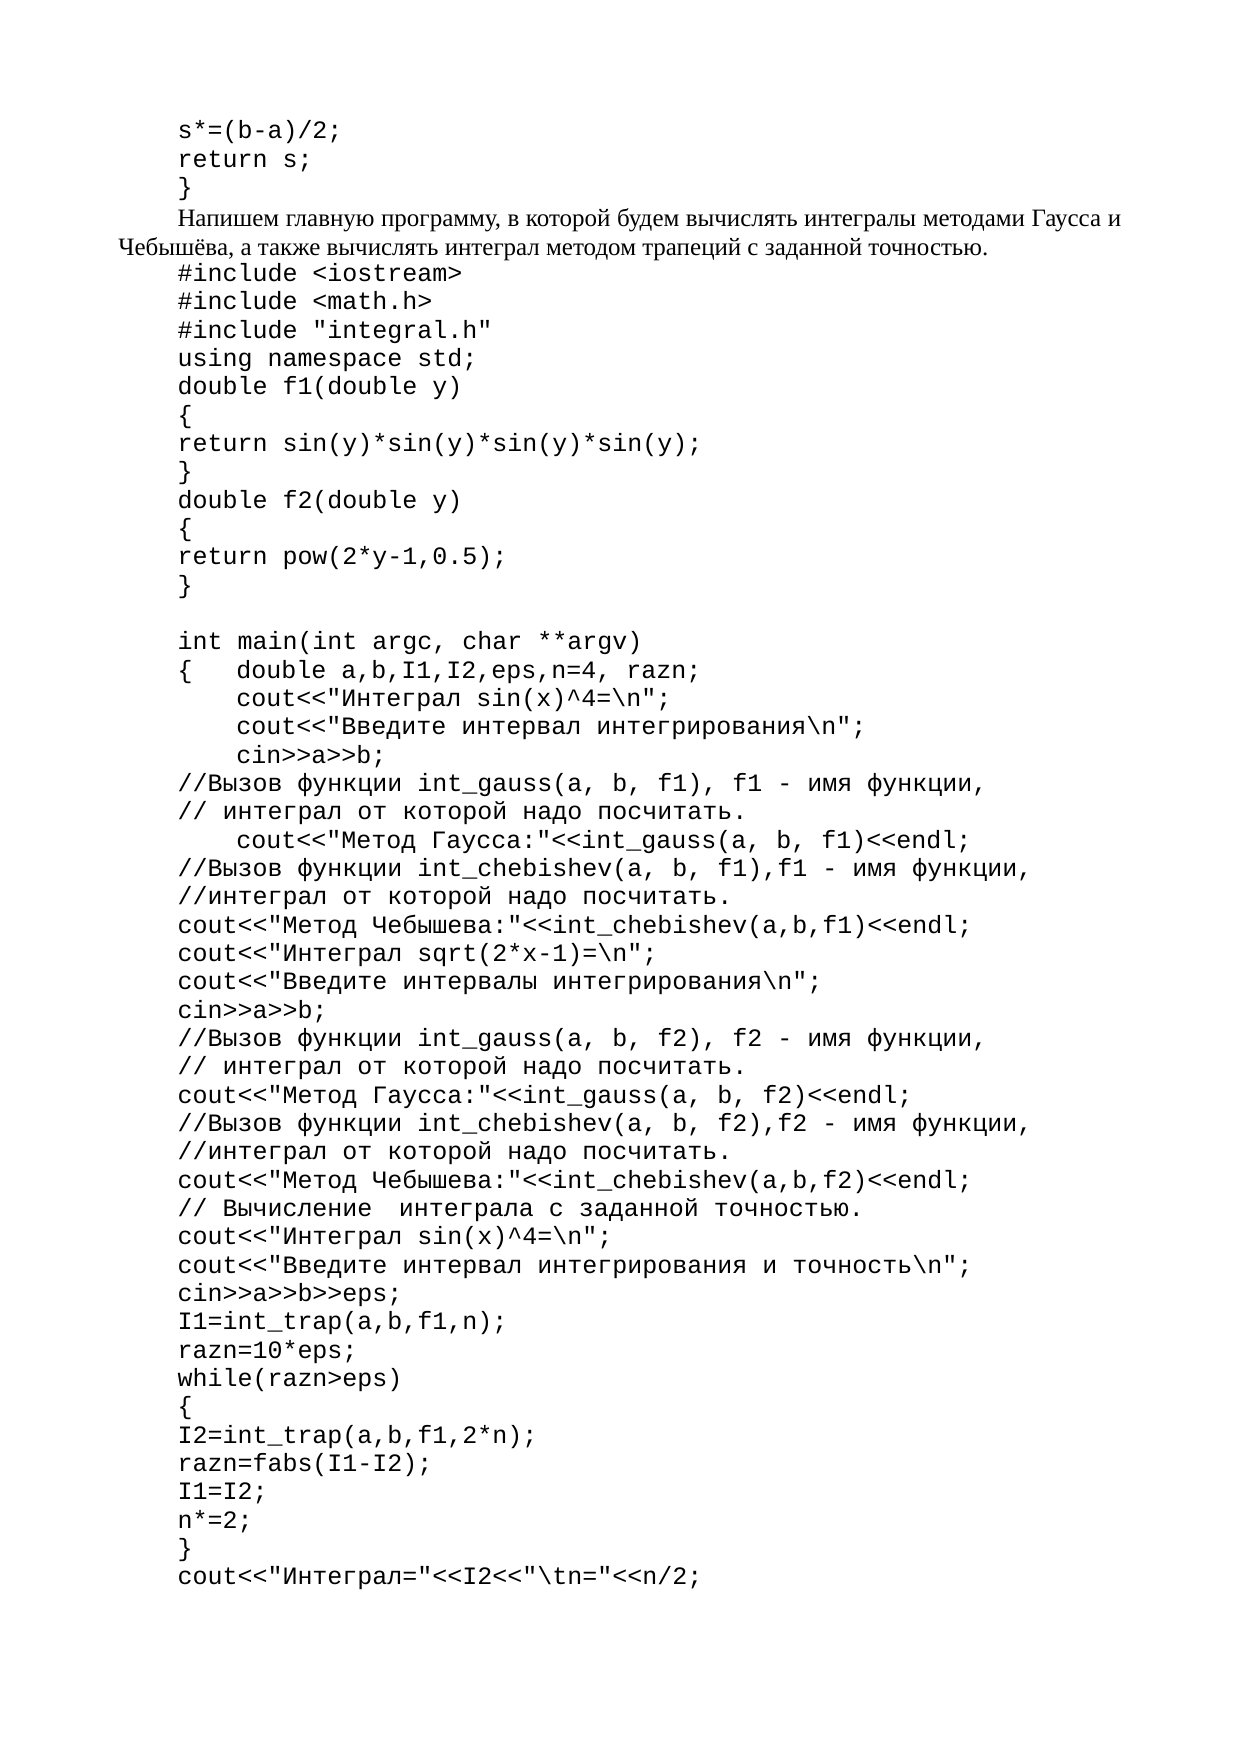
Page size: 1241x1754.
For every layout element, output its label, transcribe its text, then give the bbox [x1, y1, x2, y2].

text //Вызов функции int_gauss(a, b, f2), f2 - имя функции, [177, 1026, 1122, 1054]
text { [177, 516, 1122, 544]
text double f2(double y) [177, 487, 1122, 516]
text } [177, 459, 1122, 487]
text n*=2; [177, 1507, 1122, 1536]
text return s; [177, 146, 1122, 175]
text cout<<"Метод Чебышева:"<<int_chebishev(a,b,f1)<<endl; [177, 912, 1122, 941]
text int main(int argc, char **argv) [177, 629, 1122, 657]
text } [177, 1536, 1122, 1564]
text Напишем главную программу, в которой будем вычислять интегралы методами Гаусса и Чебышёва, а также вычислять интеграл методом трапеций с заданной точностью. [118, 203, 1122, 261]
text // интеграл от которой надо посчитать. [177, 1054, 1122, 1082]
text cin>>a>>b; [177, 742, 1122, 771]
text cout<<"Интеграл sin(x)^4=\n"; [177, 686, 1122, 714]
text cout<<"Интеграл sin(x)^4=\n"; [177, 1224, 1122, 1252]
text double f1(double y) [177, 374, 1122, 402]
text { double a,b,I1,I2,eps,n=4, razn; [177, 657, 1122, 686]
text razn=10*eps; [177, 1337, 1122, 1366]
text cout<<"Введите интервалы интегрирования\n"; [177, 969, 1122, 997]
text #include "integral.h" [177, 317, 1122, 346]
text cout<<"Введите интервал интегрирования\n"; [177, 714, 1122, 742]
text cout<<"Интеграл="<<I2<<"\tn="<<n/2; [177, 1564, 1122, 1592]
text using namespace std; [177, 346, 1122, 374]
text return sin(y)*sin(y)*sin(y)*sin(y); [177, 431, 1122, 459]
text cout<<"Метод Гаусса:"<<int_gauss(a, b, f1)<<endl; [177, 827, 1122, 856]
text // интеграл от которой надо посчитать. [177, 799, 1122, 827]
text s*=(b-a)/2; [177, 118, 1122, 146]
text // Вычисление интеграла с заданной точностью. [177, 1196, 1122, 1224]
text cout<<"Интеграл sqrt(2*x-1)=\n"; [177, 941, 1122, 969]
text { [177, 402, 1122, 431]
text cout<<"Введите интервал интегрирования и точность\n"; [177, 1252, 1122, 1281]
text cin>>a>>b>>eps; [177, 1281, 1122, 1309]
text I2=int_trap(a,b,f1,2*n); [177, 1422, 1122, 1451]
text return pow(2*y-1,0.5); [177, 544, 1122, 572]
text //Вызов функции int_gauss(a, b, f1), f1 - имя функции, [177, 771, 1122, 799]
text #include <iostream> [177, 261, 1122, 289]
text //интеграл от которой надо посчитать. [177, 884, 1122, 912]
text //Вызов функции int_chebishev(a, b, f1),f1 - имя функции, [177, 856, 1122, 884]
text cout<<"Метод Гаусса:"<<int_gauss(a, b, f2)<<endl; [177, 1082, 1122, 1111]
text while(razn>eps) [177, 1366, 1122, 1394]
text } [177, 175, 1122, 203]
text I1=int_trap(a,b,f1,n); [177, 1309, 1122, 1337]
text //интеграл от которой надо посчитать. [177, 1139, 1122, 1167]
text #include <math.h> [177, 289, 1122, 317]
text } [177, 572, 1122, 601]
text { [177, 1394, 1122, 1422]
text cin>>a>>b; [177, 997, 1122, 1026]
text //Вызов функции int_chebishev(a, b, f2),f2 - имя функции, [177, 1111, 1122, 1139]
text I1=I2; [177, 1479, 1122, 1507]
text cout<<"Метод Чебышева:"<<int_chebishev(a,b,f2)<<endl; [177, 1167, 1122, 1196]
text razn=fabs(I1-I2); [177, 1451, 1122, 1479]
